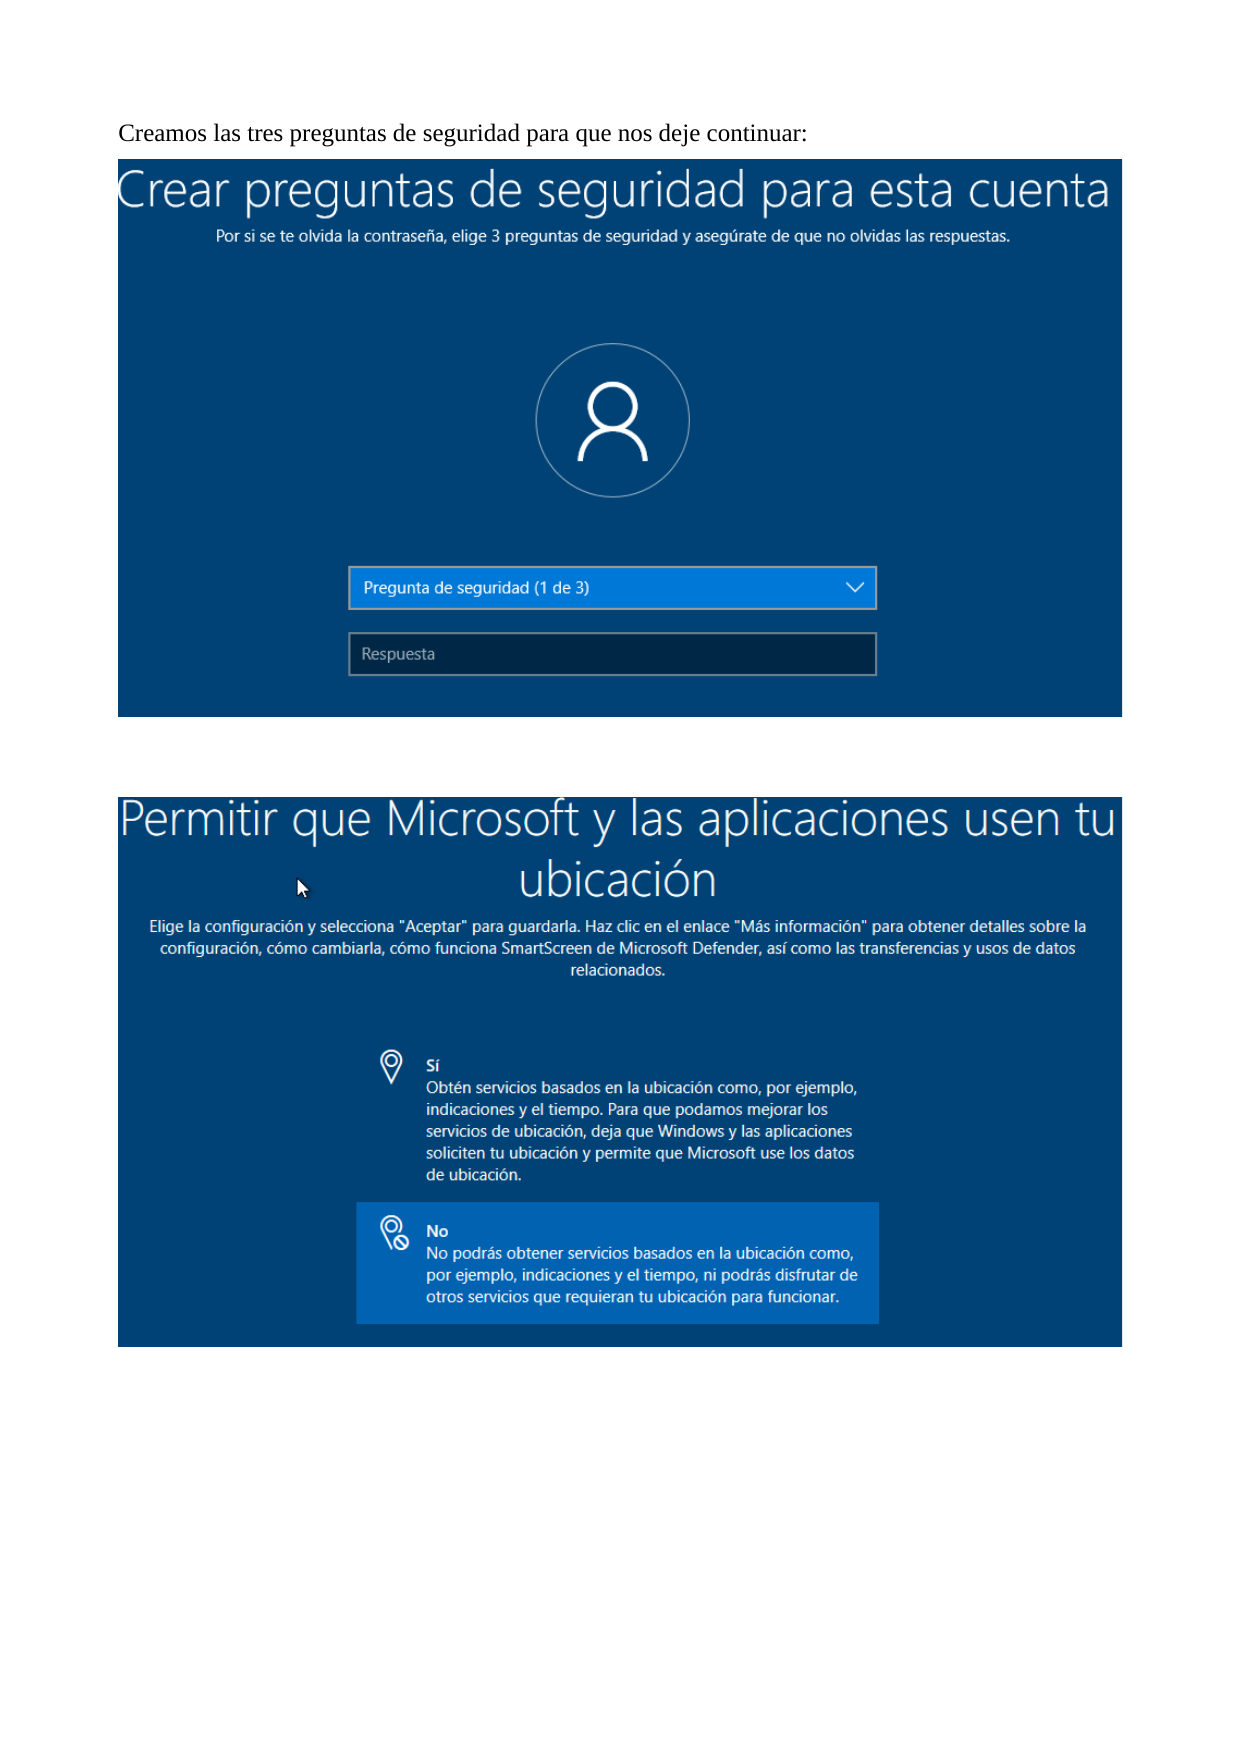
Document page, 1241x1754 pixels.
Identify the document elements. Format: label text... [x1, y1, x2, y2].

picture [118, 797, 1123, 1347]
text Creamos las tres preguntas de seguridad para que nos deje continuar: [118, 118, 1122, 147]
picture [118, 159, 1123, 717]
